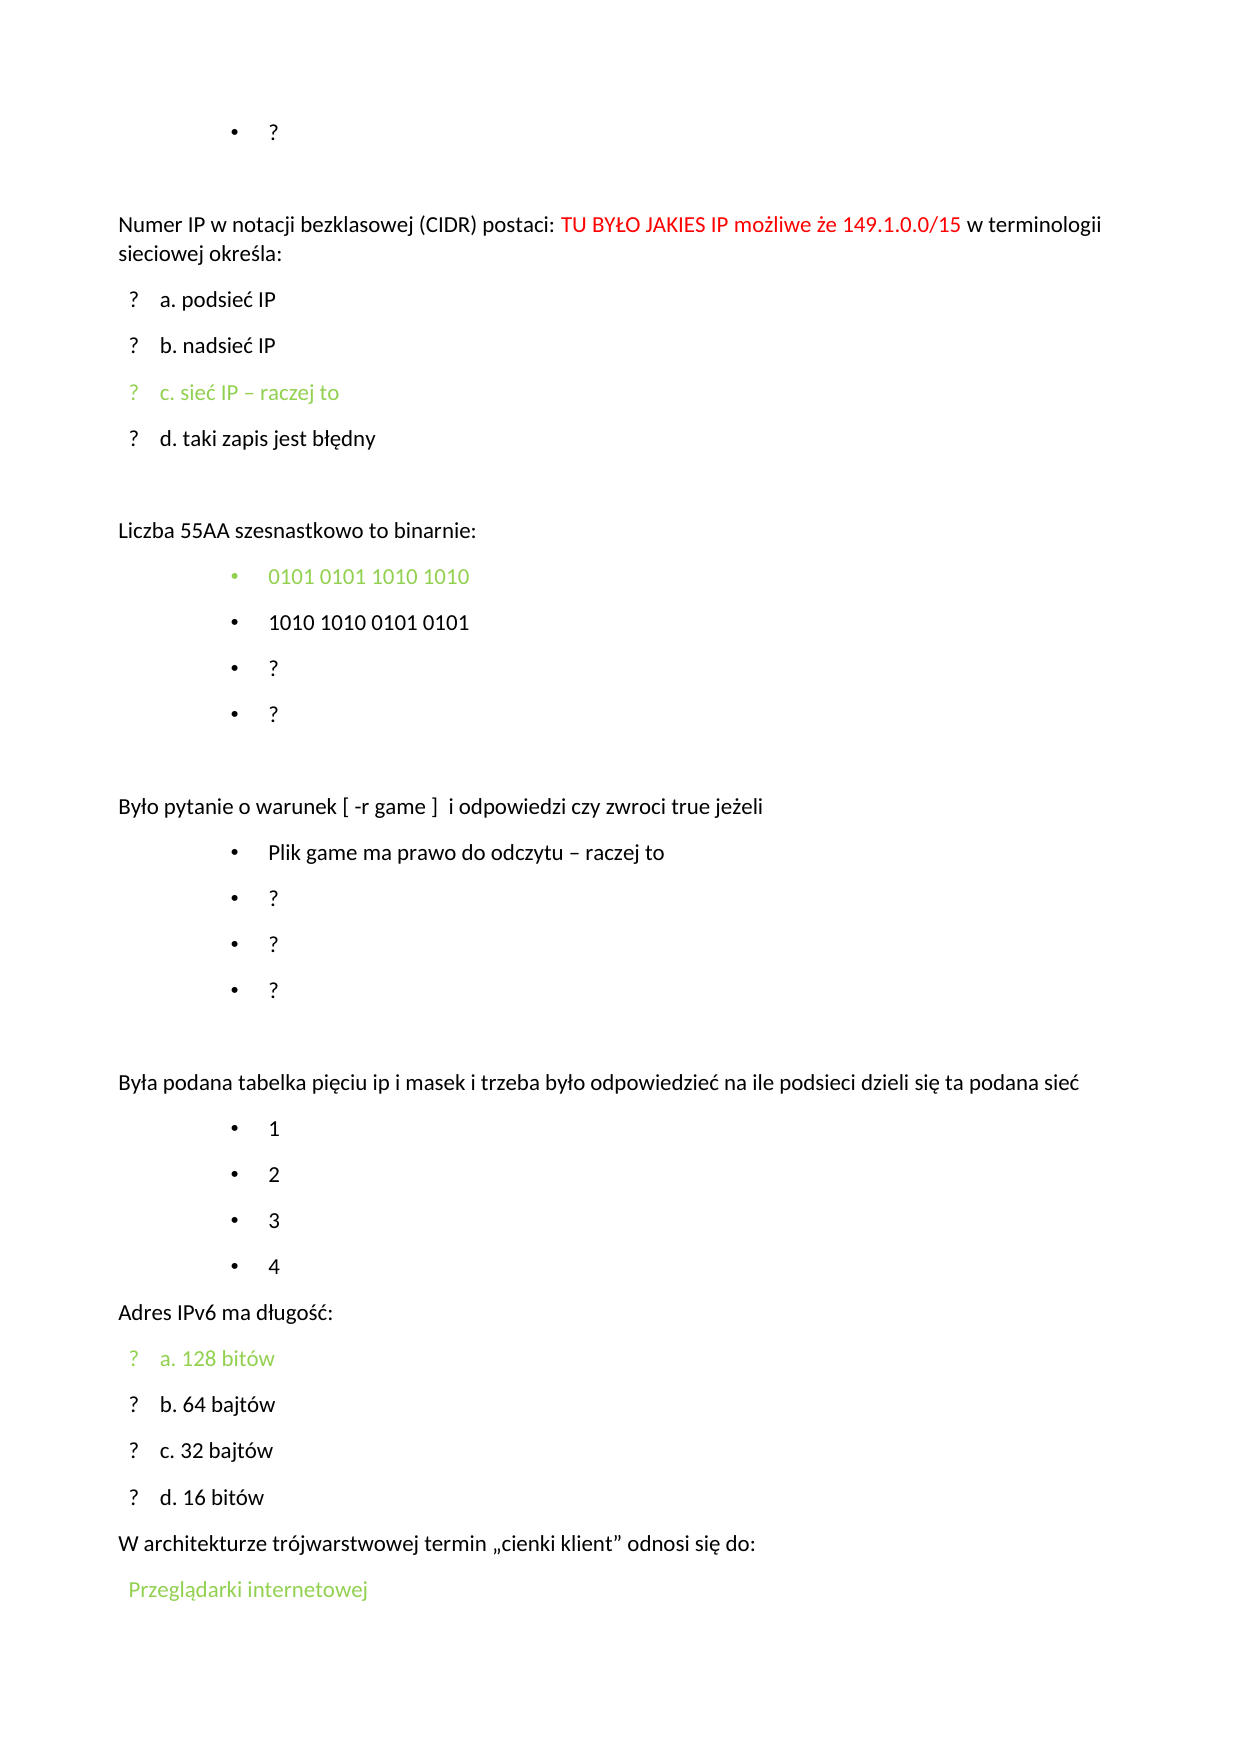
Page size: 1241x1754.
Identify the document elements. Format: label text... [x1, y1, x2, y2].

text ? a. podsieć IP [118, 286, 1122, 314]
text ? c. 32 bajtów [118, 1437, 1122, 1465]
list ? [231, 700, 1122, 728]
text ? d. taki zapis jest błędny [118, 424, 1122, 452]
list 0101 0101 1010 1010 [231, 562, 1122, 590]
list 2 [231, 1160, 1122, 1188]
list ? [231, 930, 1122, 958]
text ? b. nadsieć IP [118, 332, 1122, 360]
list ? [231, 976, 1122, 1004]
list ? [231, 118, 1122, 146]
text Była podana tabelka pięciu ip i masek i trzeba było odpowiedzieć na ile podsieci dzieli się ta podana sieć [118, 1068, 1122, 1096]
list 1010 1010 0101 0101 [231, 608, 1122, 636]
text W architekturze trójwarstwowej termin „cienki klient” odnosi się do: [118, 1529, 1122, 1557]
list Plik game ma prawo do odczytu – raczej to [231, 838, 1122, 866]
text ? c. sieć IP – raczej to [118, 378, 1122, 406]
text Przeglądarki internetowej [118, 1575, 1122, 1603]
list ? [231, 654, 1122, 682]
list 4 [231, 1252, 1122, 1281]
text Numer IP w notacji bezklasowej (CIDR) postaci: TU BYŁO JAKIES IP możliwe że 149.1.0.0/15 w terminologii sieciowej określa: [118, 210, 1122, 268]
text ? a. 128 bitów [118, 1344, 1122, 1373]
list 3 [231, 1206, 1122, 1234]
text Było pytanie o warunek [ -r game ] i odpowiedzi czy zwroci true jeżeli [118, 792, 1122, 820]
text ? d. 16 bitów [118, 1483, 1122, 1511]
text Liczba 55AA szesnastkowo to binarnie: [118, 516, 1122, 544]
text ? b. 64 bajtów [118, 1391, 1122, 1419]
text Adres IPv6 ma długość: [118, 1298, 1122, 1327]
list ? [231, 884, 1122, 912]
list 1 [231, 1114, 1122, 1142]
